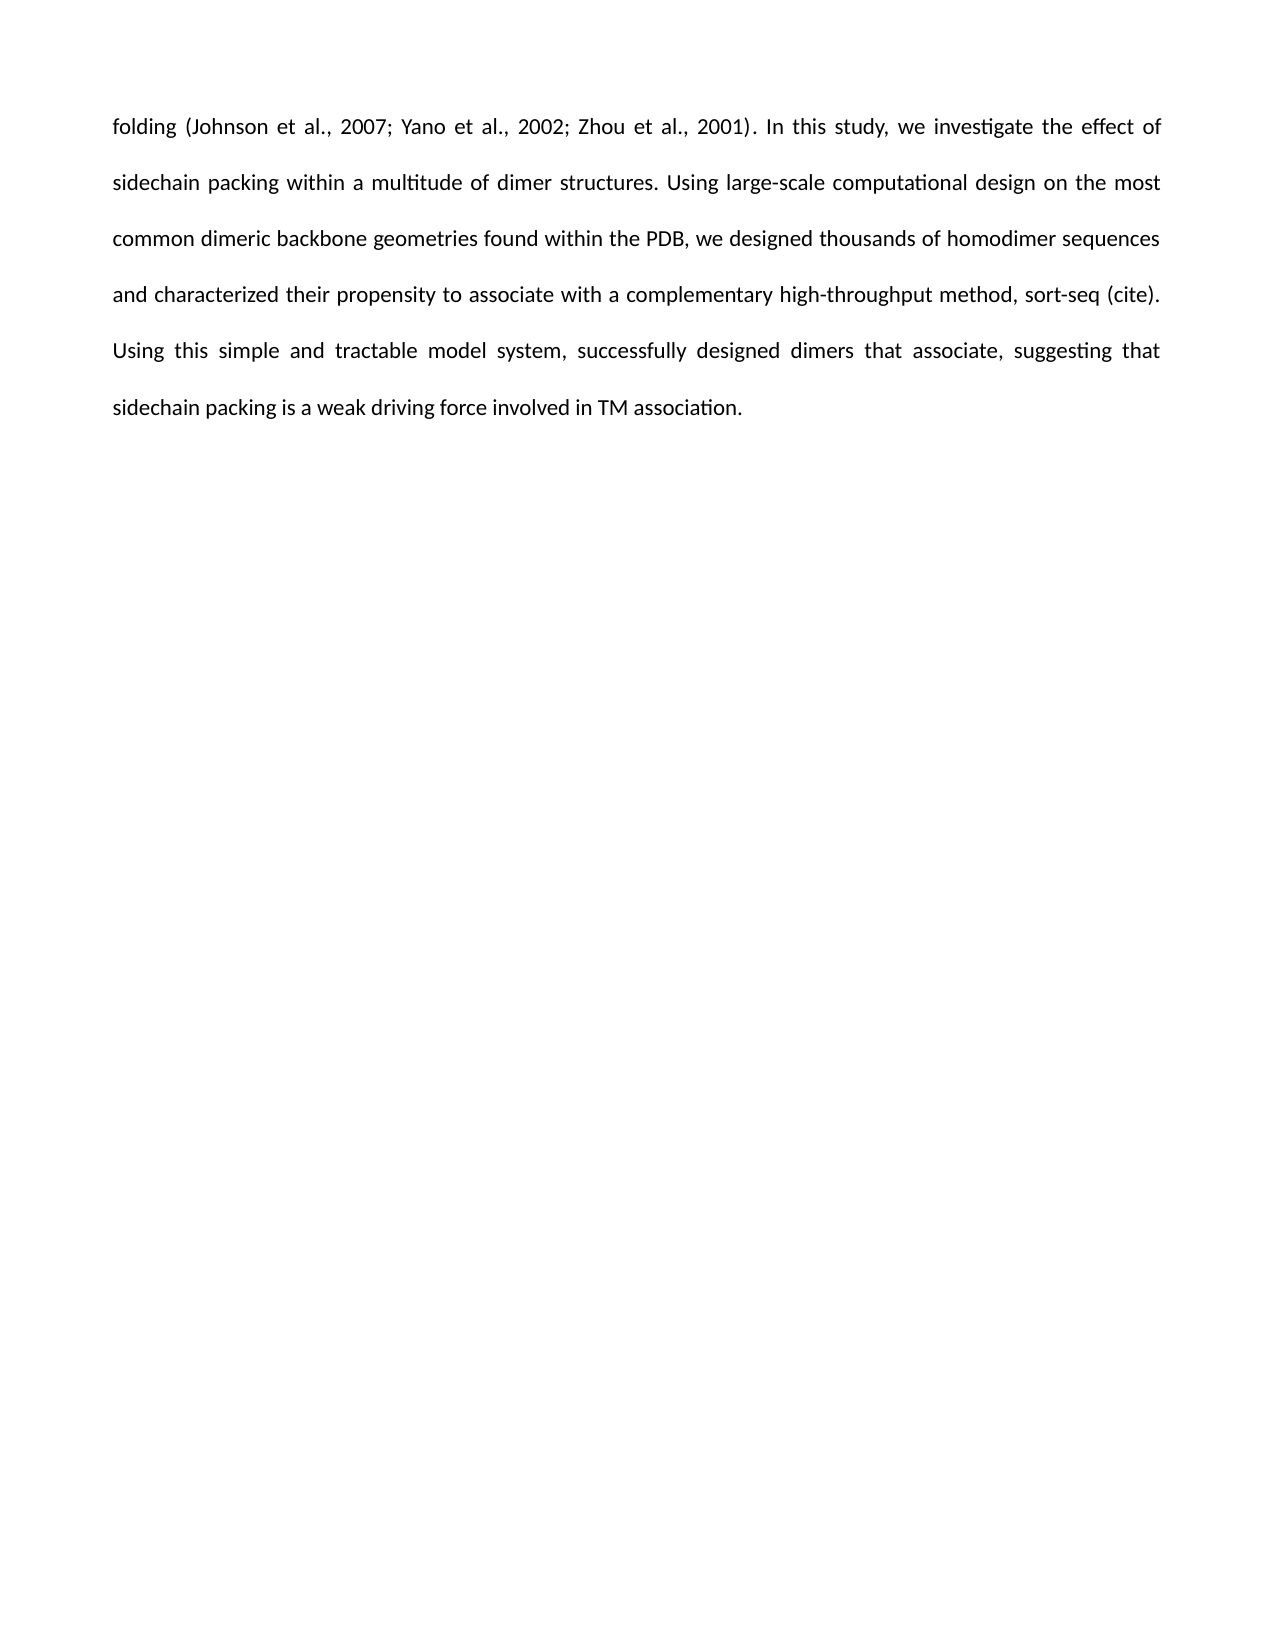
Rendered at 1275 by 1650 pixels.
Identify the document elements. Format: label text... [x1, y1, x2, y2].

text folding (Johnson et al., 2007; Yano et al., 2002; Zhou et al., 2001). In this study, we investigate the effect of sidechain packing within a multitude of dimer structures. Using large-scale computational design on the most common dimeric backbone geometries found within the PDB, we designed thousands of homodimer sequences and characterized their propensity to associate with a complementary high-throughput method, sort-seq (cite). Using this simple and tractable model system, successfully designed dimers that associate, suggesting that sidechain packing is a weak driving force involved in TM association. [112, 112, 1162, 421]
